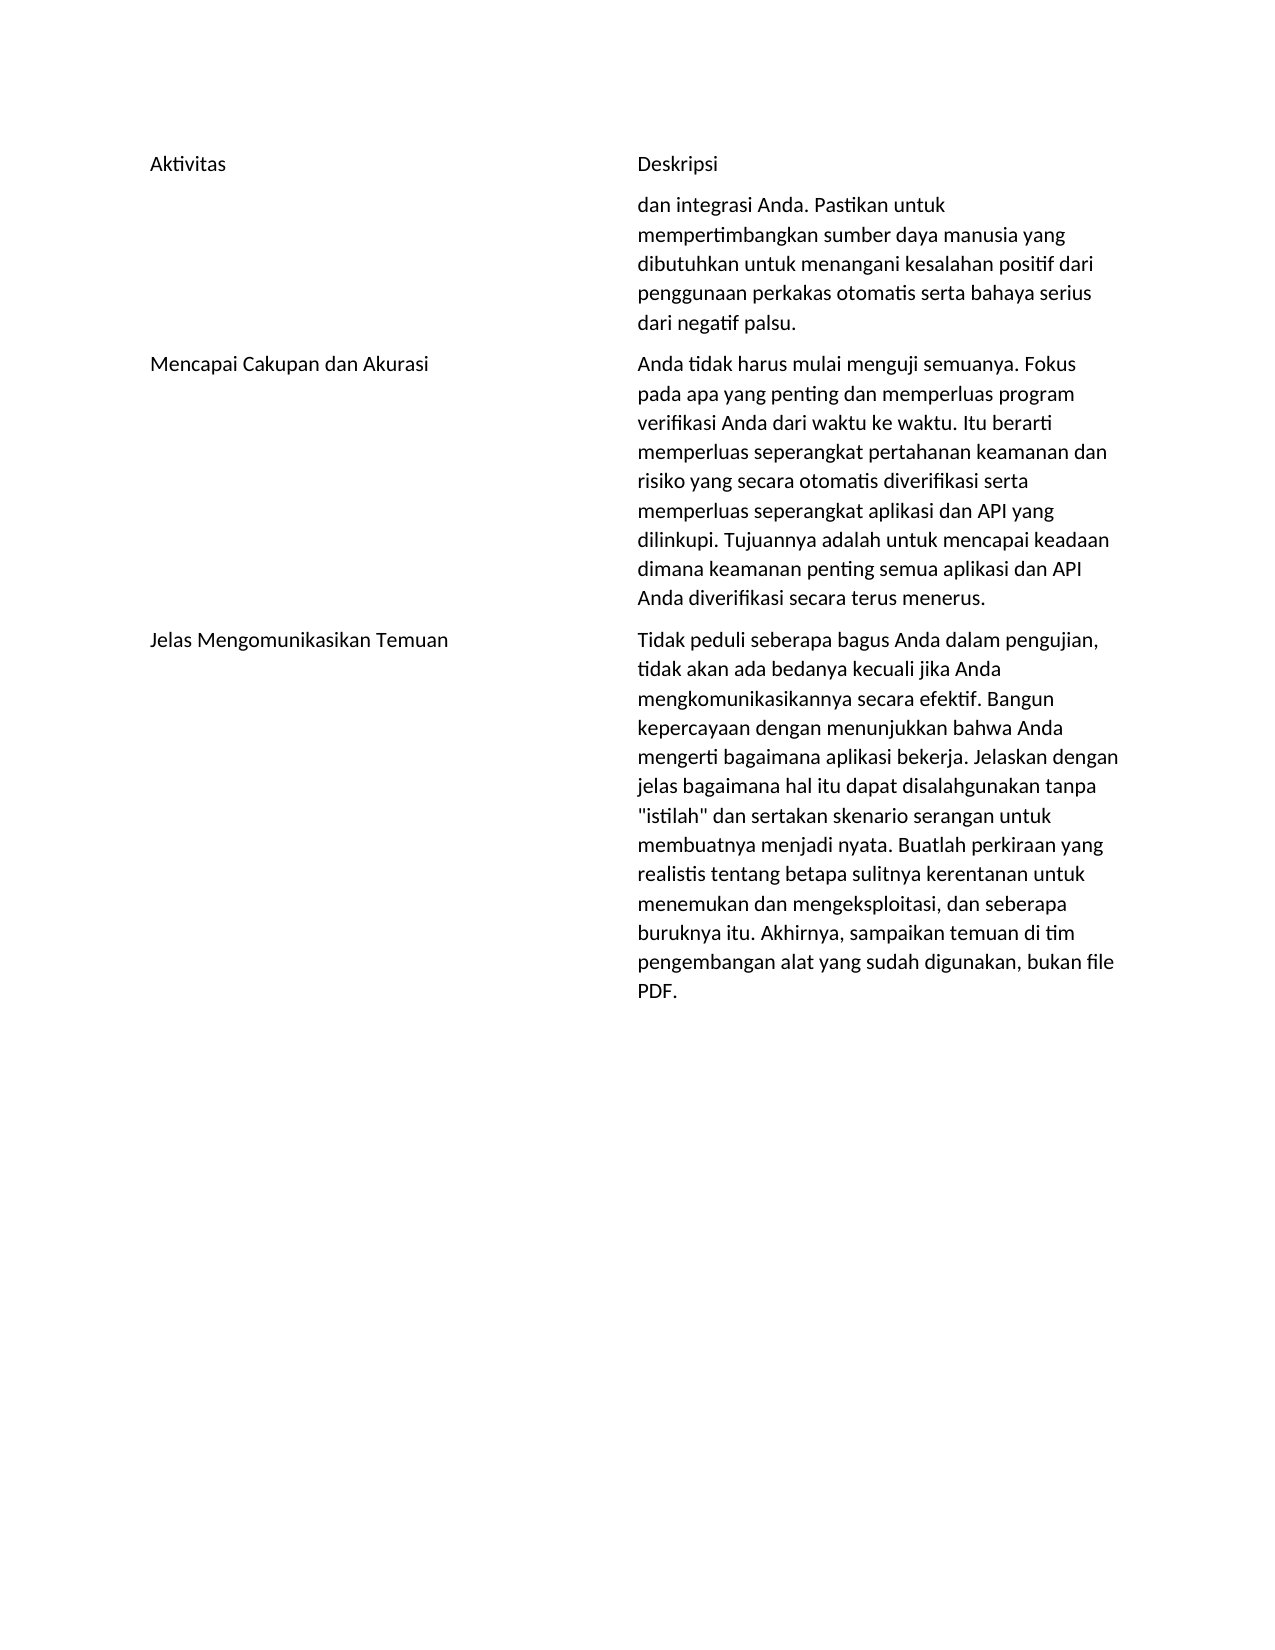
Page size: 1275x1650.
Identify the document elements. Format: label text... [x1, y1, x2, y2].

table_cell Jelas Mengomunikasikan Temuan [150, 626, 637, 1019]
table_cell dan integrasi Anda. Pastikan untuk mempertimbangkan sumber daya manusia yang dibutuhkan untuk menangani kesalahan positif dari penggunaan perkakas otomatis serta bahaya serius dari negatif palsu. [638, 192, 1125, 350]
table_header Deskripsi [638, 150, 1125, 192]
table_header Aktivitas [150, 150, 637, 192]
table_cell Tidak peduli seberapa bagus Anda dalam pengujian, tidak akan ada bedanya kecuali jika Anda mengkomunikasikannya secara efektif. Bangun kepercayaan dengan menunjukkan bahwa Anda mengerti bagaimana aplikasi bekerja. Jelaskan dengan jelas bagaimana hal itu dapat disalahgunakan tanpa "istilah" dan sertakan skenario serangan untuk membuatnya menjadi nyata. Buatlah perkiraan yang realistis tentang betapa sulitnya kerentanan untuk menemukan dan mengeksploitasi, dan seberapa buruknya itu. Akhirnya, sampaikan temuan di tim pengembangan alat yang sudah digunakan, bukan file PDF. [638, 626, 1125, 1019]
table_cell [150, 192, 637, 350]
table_cell Mencapai Cakupan dan Akurasi [150, 350, 637, 626]
table_cell Anda tidak harus mulai menguji semuanya. Fokus pada apa yang penting dan memperluas program verifikasi Anda dari waktu ke waktu. Itu berarti memperluas seperangkat pertahanan keamanan dan risiko yang secara otomatis diverifikasi serta memperluas seperangkat aplikasi dan API yang dilinkupi. Tujuannya adalah untuk mencapai keadaan dimana keamanan penting semua aplikasi dan API Anda diverifikasi secara terus menerus. [638, 350, 1125, 626]
